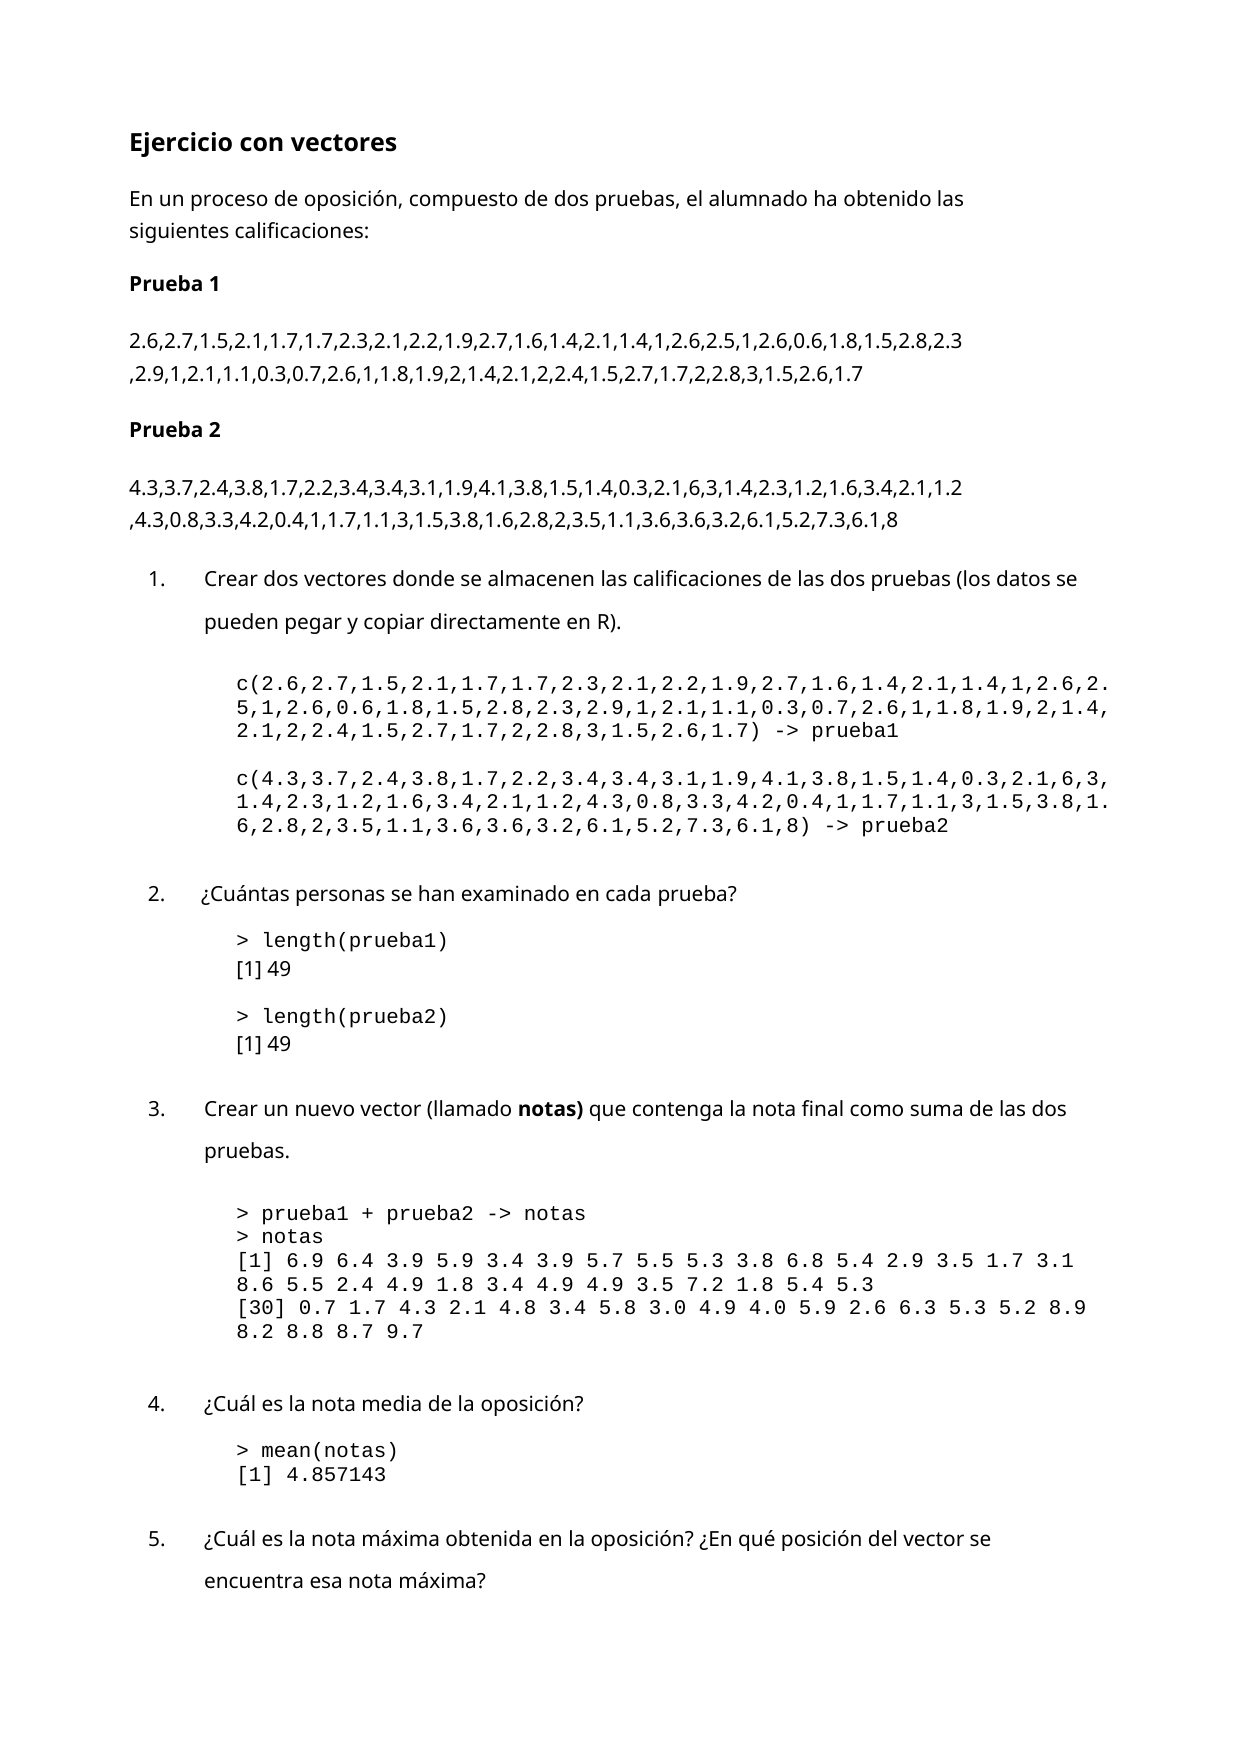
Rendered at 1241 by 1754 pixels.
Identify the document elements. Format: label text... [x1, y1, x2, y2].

text > notas [118, 1226, 1122, 1250]
text Ejercicio con vectores [129, 124, 1122, 158]
text [1] 49 [118, 954, 1122, 982]
text > mean(notas) [118, 1440, 1122, 1464]
text > length(prueba1) [118, 930, 1122, 954]
list ¿Cuál es la nota media de la oposición? [118, 1392, 1122, 1416]
text > prueba1 + prueba2 -> notas [118, 1203, 1122, 1226]
text c(2.6,2.7,1.5,2.1,1.7,1.7,2.3,2.1,2.2,1.9,2.7,1.6,1.4,2.1,1.4,1,2.6,2.5,1,2.6,0.6,1.8,1.5,2.8,2.3,2.9,1,2.1,1.1,0.3,0.7,2.6,1,1.8,1.9,2,1.4,2.1,2,2.4,1.5,2.7,1.7,2,2.8,3,1.5,2.6,1.7) -> prueba1 [236, 673, 1122, 744]
text [1] 4.857143 [118, 1464, 1122, 1487]
list Crear dos vectores donde se almacenen las calificaciones de las dos pruebas (los datos se pueden pegar y copiar directamente en R). [148, 564, 1111, 635]
text Prueba 1 [129, 269, 1122, 298]
text [1] 49 [118, 1029, 1122, 1058]
text [1] 6.9 6.4 3.9 5.9 3.4 3.9 5.7 5.5 5.3 3.8 6.8 5.4 2.9 3.5 1.7 3.1 8.6 5.5 2.4 4.9 1.8 3.4 4.9 4.9 3.5 7.2 1.8 5.4 5.3 [118, 1250, 1122, 1297]
text > length(prueba2) [118, 1006, 1122, 1029]
text ,4.3,0.8,3.3,4.2,0.4,1,1.7,1.1,3,1.5,3.8,1.6,2.8,2,3.5,1.1,3.6,3.6,3.2,6.1,5.2,7.3,6.1,8 [129, 505, 1122, 533]
list ¿Cuántas personas se han examinado en cada prueba? [148, 882, 1122, 906]
text 4.3,3.7,2.4,3.8,1.7,2.2,3.4,3.4,3.1,1.9,4.1,3.8,1.5,1.4,0.3,2.1,6,3,1.4,2.3,1.2,1.6,3.4,2.1,1.2 [129, 473, 1122, 501]
list ¿Cuál es la nota máxima obtenida en la oposición? ¿En qué posición del vector se encuentra esa nota máxima? [148, 1524, 1048, 1595]
text [30] 0.7 1.7 4.3 2.1 4.8 3.4 5.8 3.0 4.9 4.0 5.9 2.6 6.3 5.3 5.2 8.9 8.2 8.8 8.7 9.7 [118, 1297, 1122, 1344]
text ,2.9,1,2.1,1.1,0.3,0.7,2.6,1,1.8,1.9,2,1.4,2.1,2,2.4,1.5,2.7,1.7,2,2.8,3,1.5,2.6,1.7 [129, 359, 1122, 387]
text Prueba 2 [129, 416, 1122, 444]
text c(4.3,3.7,2.4,3.8,1.7,2.2,3.4,3.4,3.1,1.9,4.1,3.8,1.5,1.4,0.3,2.1,6,3,1.4,2.3,1.2,1.6,3.4,2.1,1.2,4.3,0.8,3.3,4.2,0.4,1,1.7,1.1,3,1.5,3.8,1.6,2.8,2,3.5,1.1,3.6,3.6,3.2,6.1,5.2,7.3,6.1,8) -> prueba2 [236, 768, 1122, 839]
text 2.6,2.7,1.5,2.1,1.7,1.7,2.3,2.1,2.2,1.9,2.7,1.6,1.4,2.1,1.4,1,2.6,2.5,1,2.6,0.6,1.8,1.5,2.8,2.3 [129, 327, 1122, 355]
text En un proceso de oposición, compuesto de dos pruebas, el alumnado ha obtenido las siguientes calificaciones: [129, 184, 1020, 245]
list Crear un nuevo vector (llamado notas) que contenga la nota final como suma de las dos pruebas. [148, 1094, 1087, 1165]
